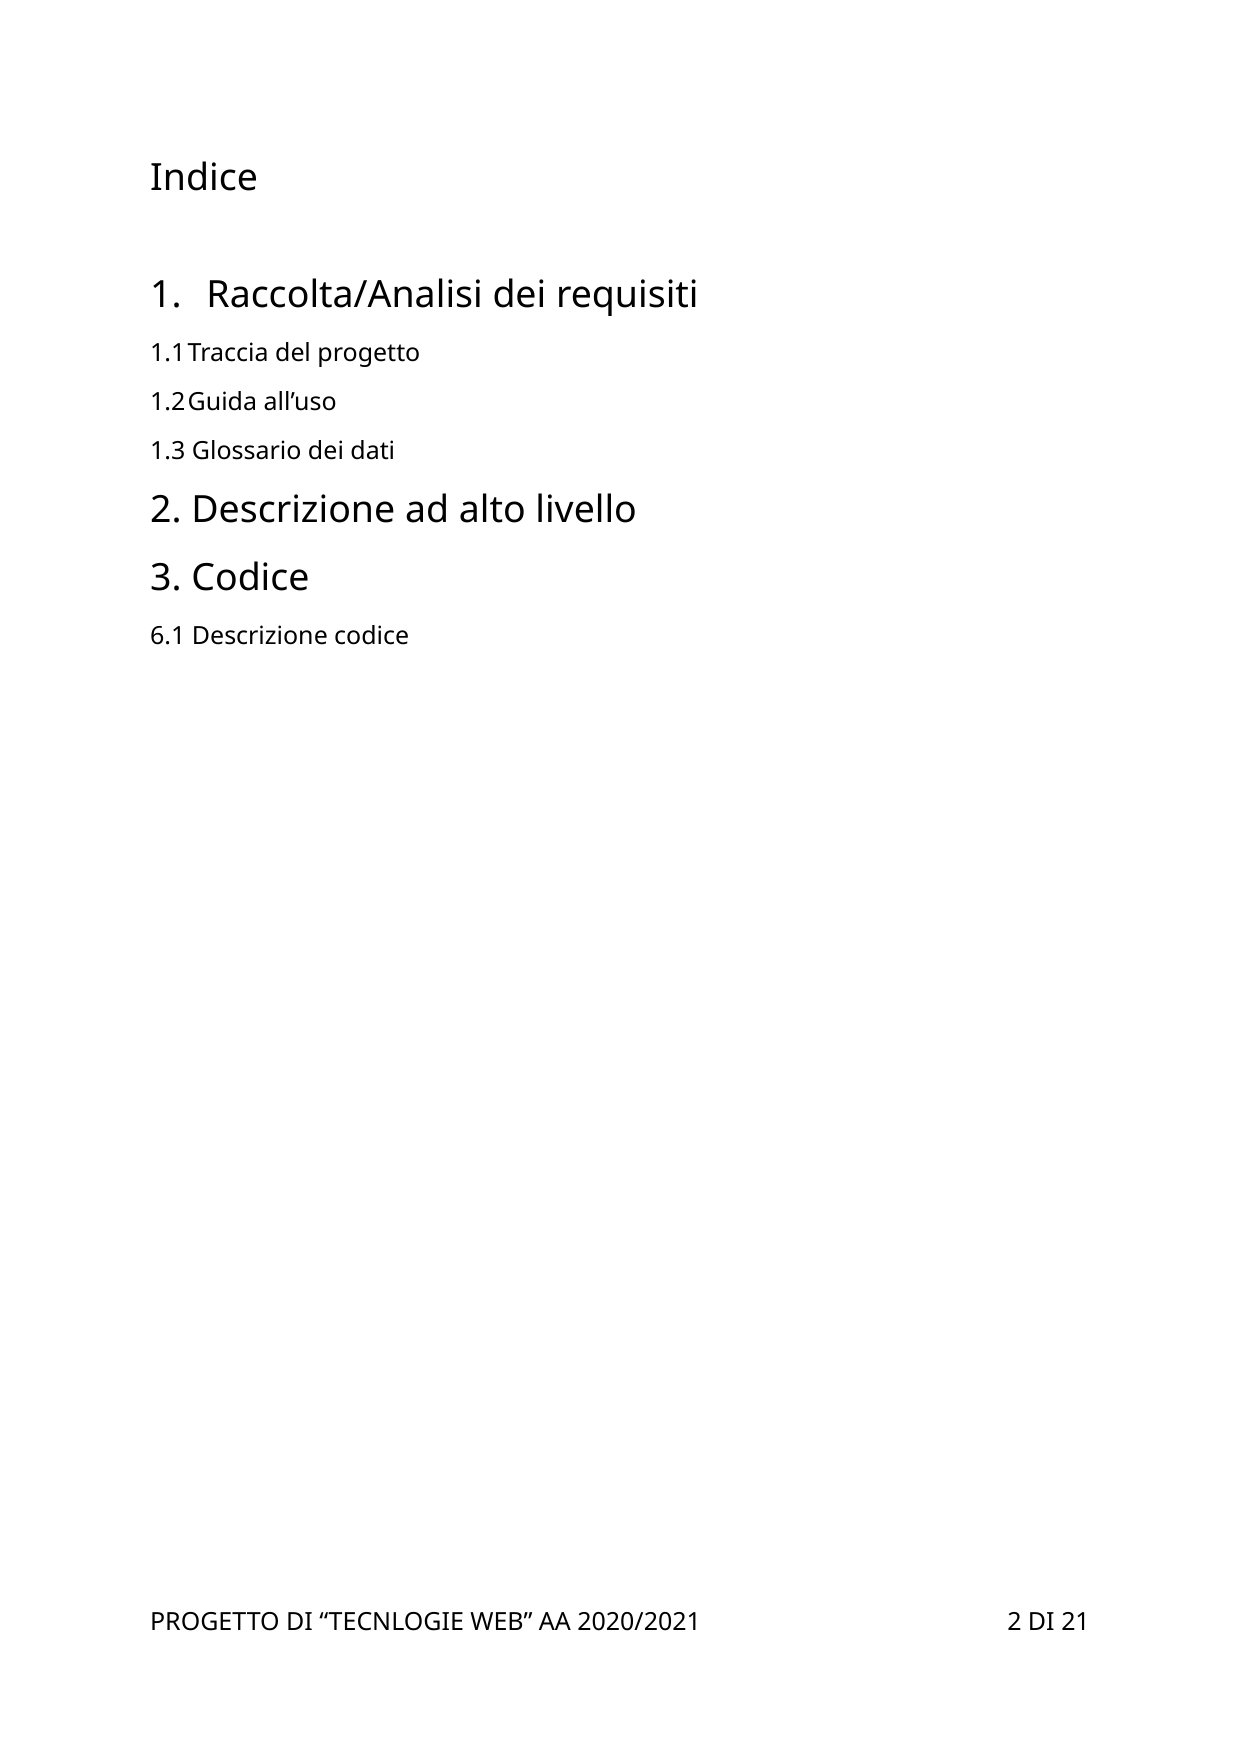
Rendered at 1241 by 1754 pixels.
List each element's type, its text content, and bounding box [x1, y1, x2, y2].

list Guida all’uso [150, 384, 1090, 418]
list Traccia del progetto [150, 334, 1090, 369]
list Raccolta/Analisi dei requisiti [150, 267, 1090, 318]
text 6.1 Descrizione codice [150, 617, 1090, 652]
text 3. Codice [150, 550, 1090, 601]
text Indice [150, 150, 1090, 201]
text 2. Descrizione ad alto livello [150, 482, 1090, 533]
text 1.3 Glossario dei dati [150, 433, 1090, 467]
